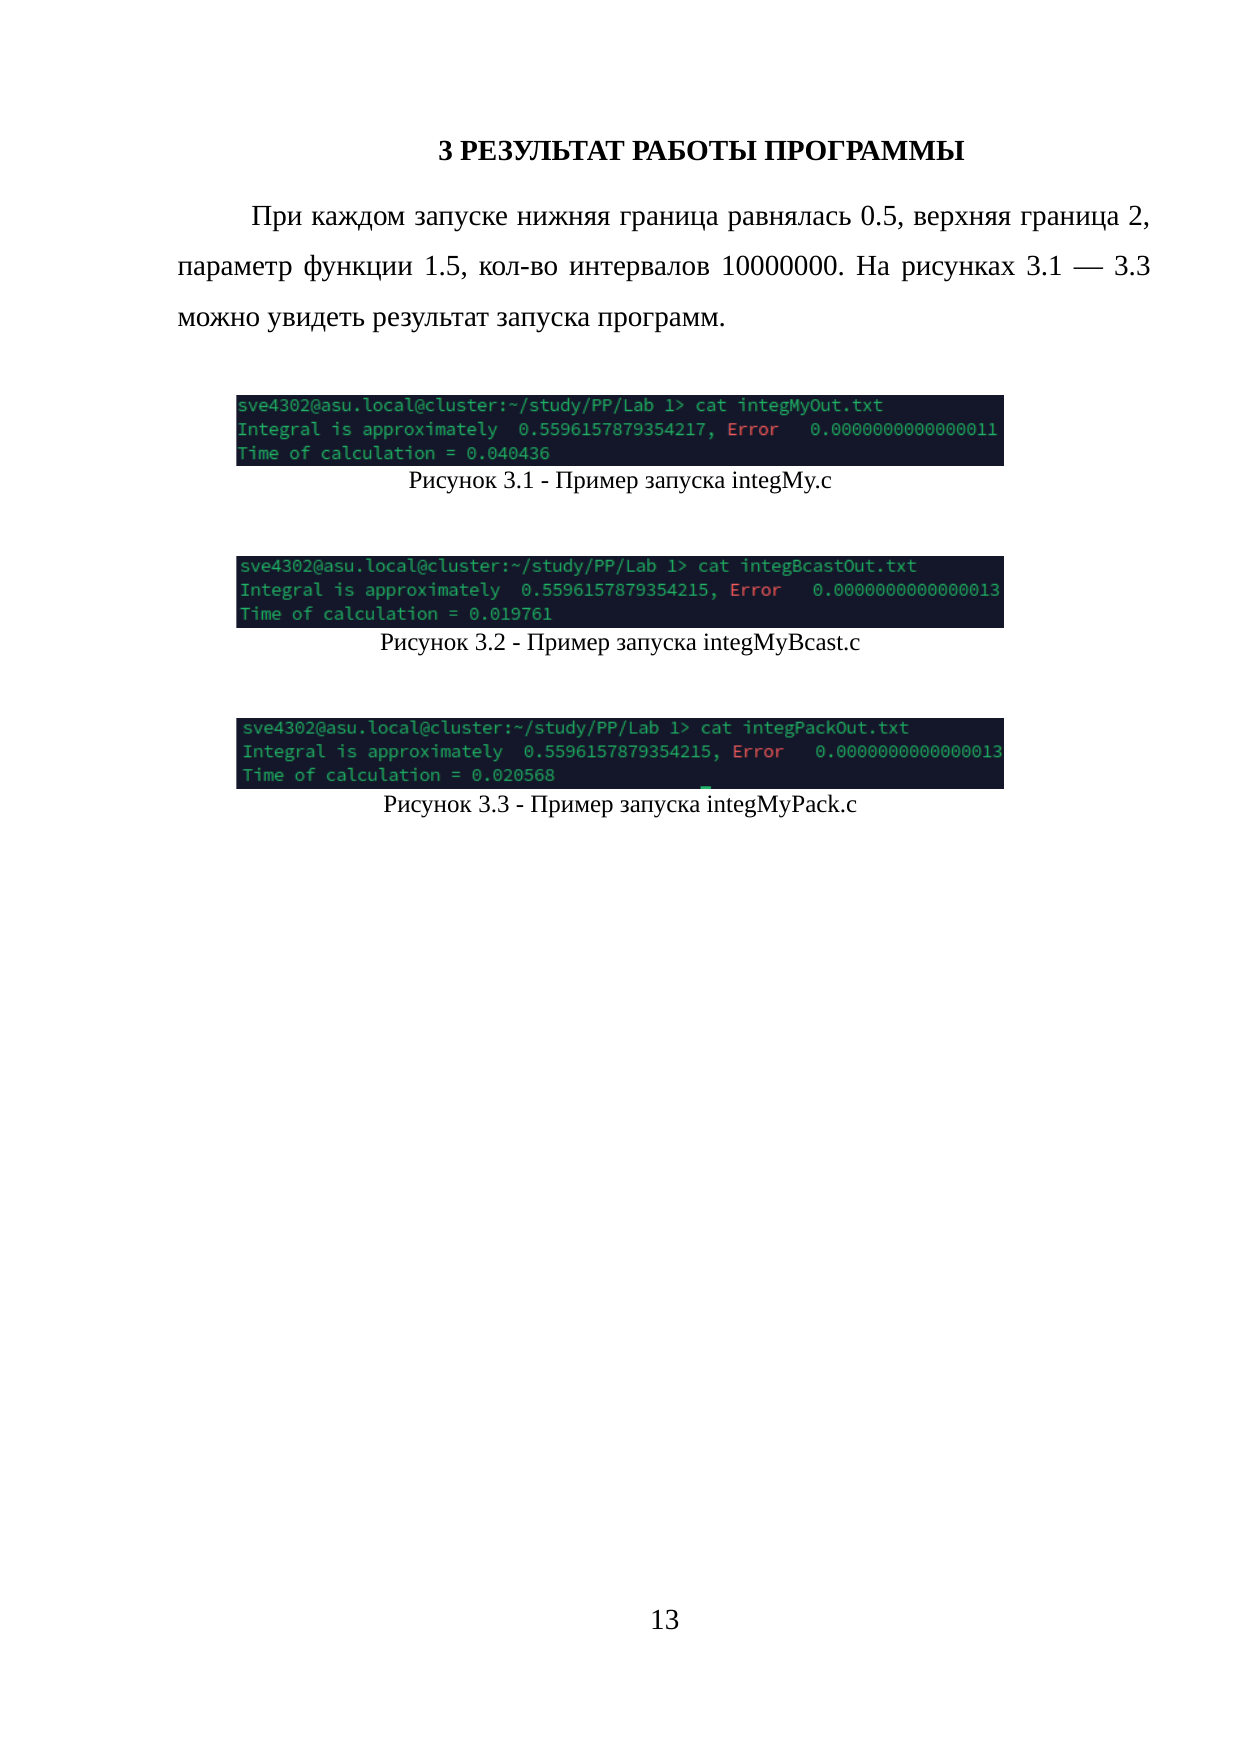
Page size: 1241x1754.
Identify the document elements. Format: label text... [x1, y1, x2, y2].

picture [236, 395, 1004, 466]
text Рисунок 3.1 - Пример запуска integMy.c [236, 466, 1004, 494]
text Рисунок 3.2 - Пример запуска integMyBcast.c [236, 628, 1004, 656]
text Рисунок 3.3 - Пример запуска integMyPack.c [236, 789, 1004, 818]
picture [236, 718, 1004, 789]
text При каждом запуске нижняя граница равнялась 0.5, верхняя граница 2, параметр функции 1.5, кол-во интервалов 10000000. На рисунках 3.1 — 3.3 можно увидеть результат запуска программ. [177, 198, 1152, 332]
subtitle Результат работы программы [251, 133, 1152, 166]
picture [236, 556, 1004, 628]
